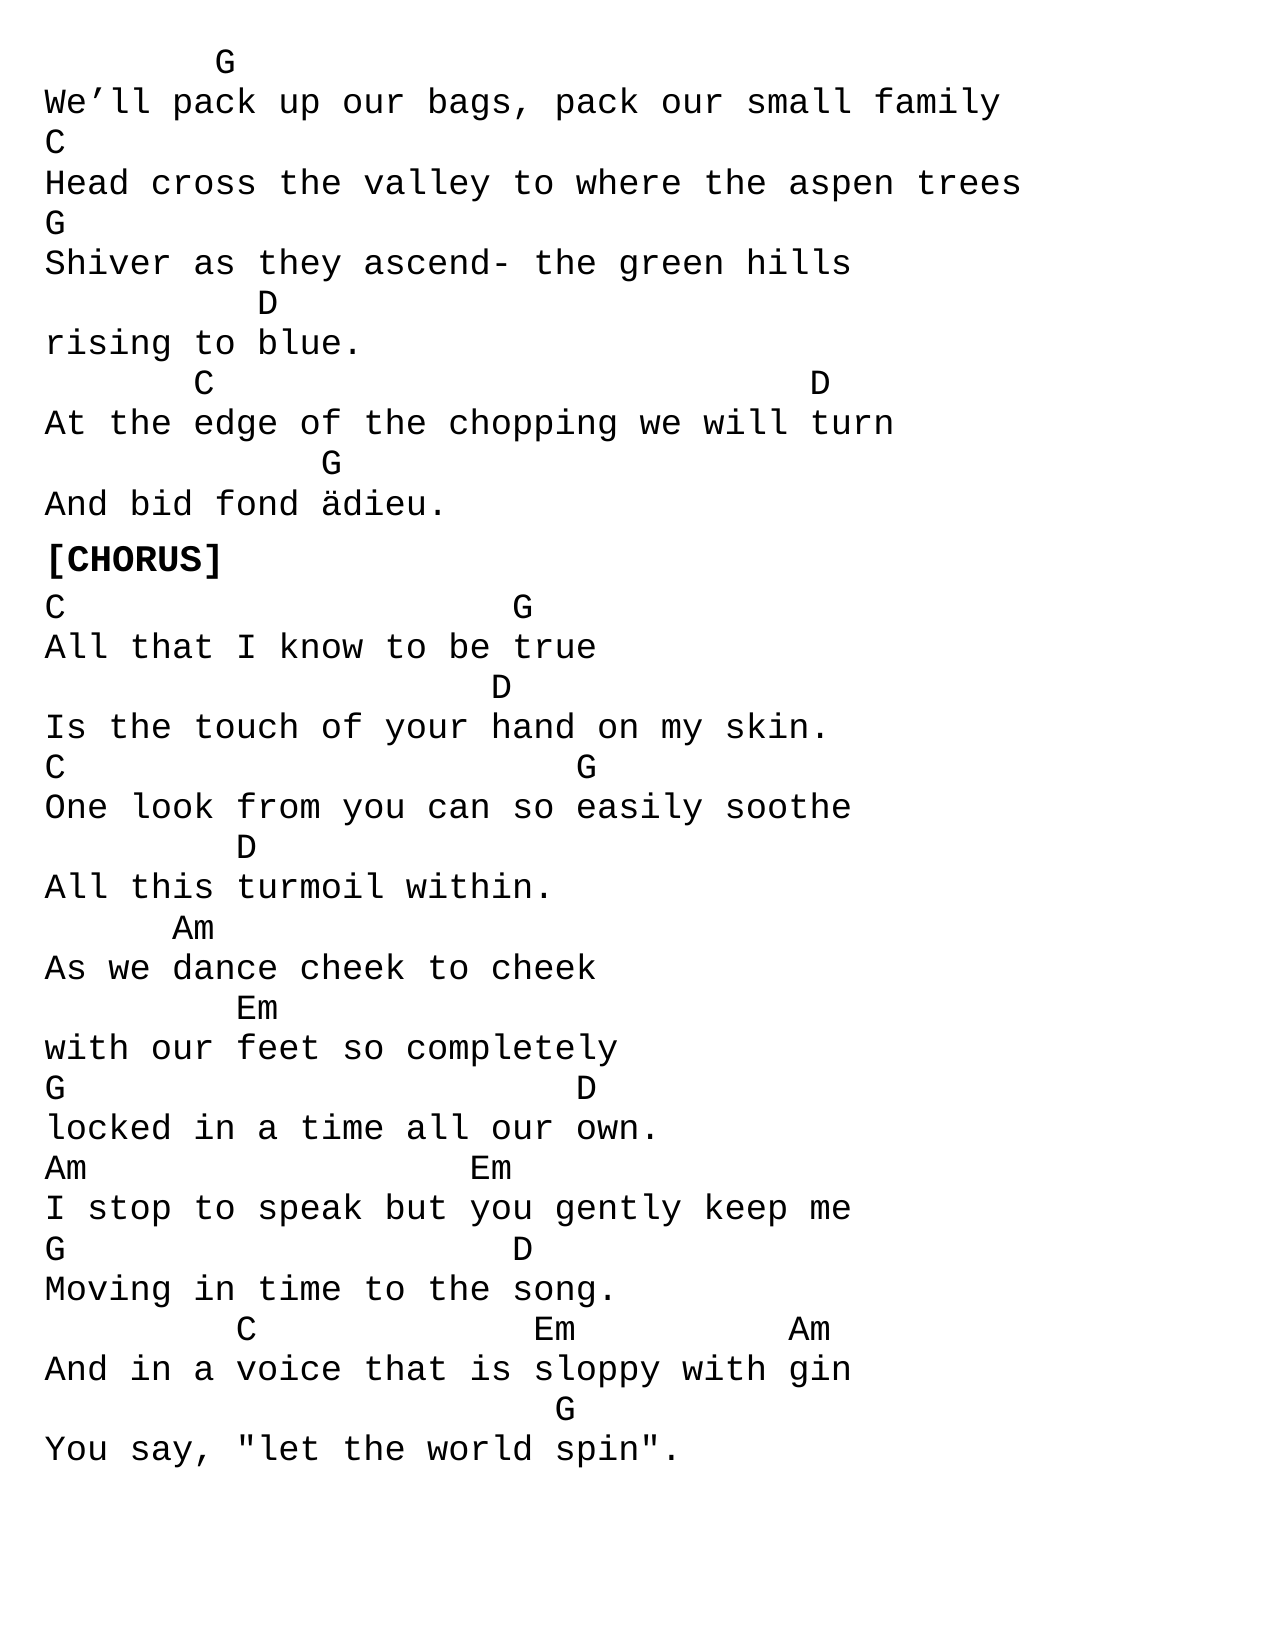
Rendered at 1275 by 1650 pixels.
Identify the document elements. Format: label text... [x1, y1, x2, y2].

text G [44, 1391, 1098, 1431]
text G [44, 445, 1098, 485]
text And in a voice that is sloppy with gin [44, 1351, 1098, 1391]
text Shiver as they ascend- the green hills [44, 245, 1098, 285]
text C Em Am [44, 1311, 1098, 1351]
text C D [44, 365, 1098, 405]
text And bid fond ädieu. [44, 485, 1098, 526]
text rising to blue. [44, 325, 1098, 365]
text Em [44, 990, 1098, 1030]
text C G [44, 589, 1098, 629]
text C G [44, 749, 1098, 789]
text D [44, 829, 1098, 869]
text Am Em [44, 1150, 1098, 1190]
text At the edge of the chopping we will turn [44, 405, 1098, 445]
text C [44, 124, 1098, 164]
text G D [44, 1070, 1098, 1110]
subtitle [CHORUS] [44, 540, 1098, 583]
text Is the touch of your hand on my skin. [44, 709, 1098, 749]
text I stop to speak but you gently keep me [44, 1190, 1098, 1230]
text Head cross the valley to where the aspen trees [44, 164, 1098, 205]
text All this turmoil within. [44, 869, 1098, 909]
text with our feet so completely [44, 1030, 1098, 1070]
text G D [44, 1230, 1098, 1271]
text You say, "let the world spin". [44, 1431, 1098, 1471]
text All that I know to be true [44, 629, 1098, 669]
text D [44, 669, 1098, 709]
text Moving in time to the song. [44, 1271, 1098, 1311]
text As we dance cheek to cheek [44, 950, 1098, 990]
text One look from you can so easily soothe [44, 789, 1098, 829]
text G [44, 205, 1098, 245]
text Am [44, 909, 1098, 950]
text D [44, 285, 1098, 325]
text We’ll pack up our bags, pack our small family [44, 84, 1098, 124]
text locked in a time all our own. [44, 1110, 1098, 1150]
text G [44, 44, 1098, 84]
